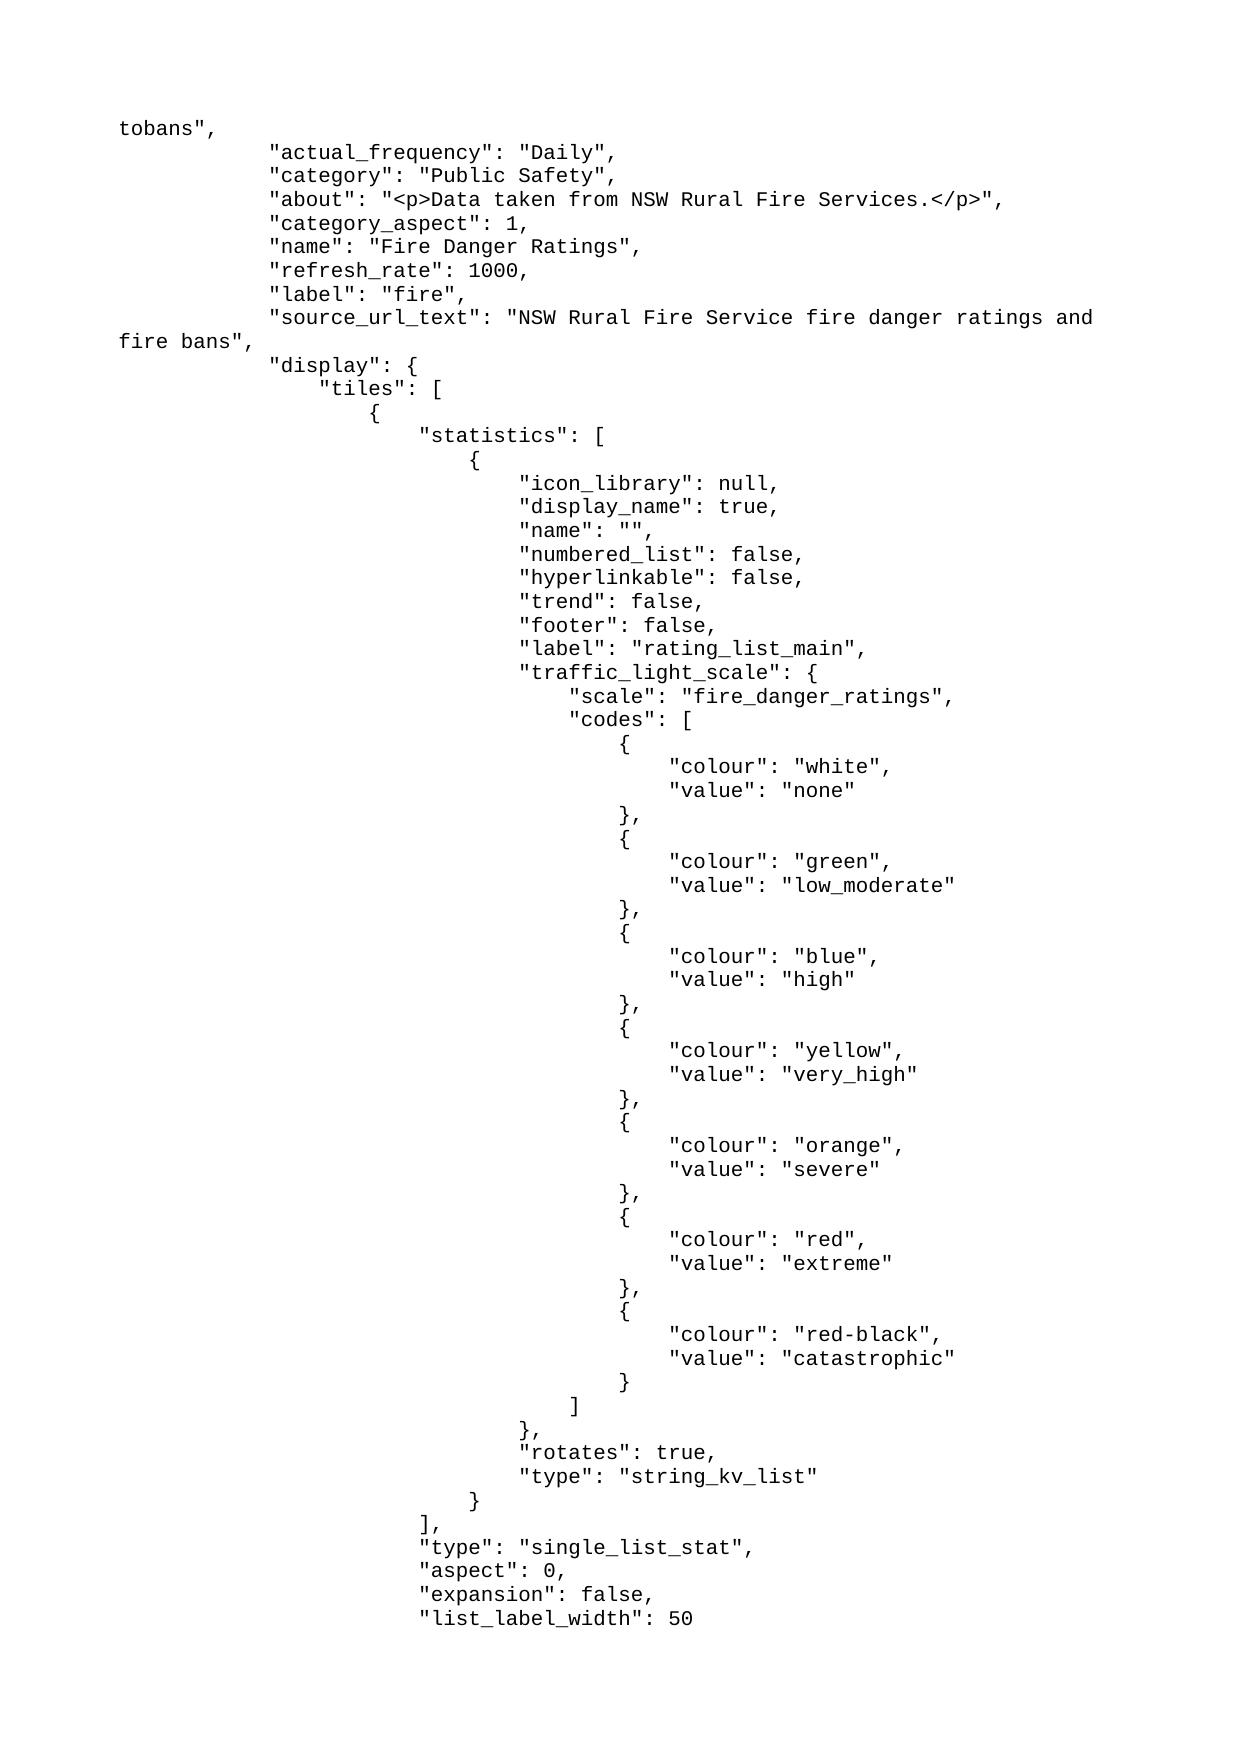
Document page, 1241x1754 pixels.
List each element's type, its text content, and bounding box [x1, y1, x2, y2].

text "category": "Public Safety", [118, 165, 1122, 189]
text "icon_library": null, [118, 473, 1122, 496]
text "about": "<p>Data taken from NSW Rural Fire Services.</p>", [118, 189, 1122, 213]
text { [118, 402, 1122, 426]
text tobans", [118, 118, 1122, 142]
text } [118, 1489, 1122, 1513]
text "list_label_width": 50 [118, 1608, 1122, 1631]
text "colour": "yellow", [118, 1040, 1122, 1064]
text "colour": "red-black", [118, 1324, 1122, 1348]
text { [118, 449, 1122, 473]
text "value": "very_high" [118, 1064, 1122, 1088]
text "display": { [118, 354, 1122, 378]
text }, [118, 1182, 1122, 1206]
text "traffic_light_scale": { [118, 662, 1122, 686]
text "footer": false, [118, 615, 1122, 638]
text "colour": "white", [118, 757, 1122, 780]
text "name": "Fire Danger Ratings", [118, 236, 1122, 260]
text "actual_frequency": "Daily", [118, 142, 1122, 165]
text "category_aspect": 1, [118, 213, 1122, 236]
text "rotates": true, [118, 1442, 1122, 1466]
text "value": "severe" [118, 1158, 1122, 1182]
text "colour": "orange", [118, 1135, 1122, 1158]
text "source_url_text": "NSW Rural Fire Service fire danger ratings and fire bans", [118, 307, 1122, 354]
text "colour": "red", [118, 1229, 1122, 1253]
text "label": "rating_list_main", [118, 638, 1122, 662]
text { [118, 1300, 1122, 1324]
text "colour": "blue", [118, 946, 1122, 969]
text "colour": "green", [118, 851, 1122, 875]
text { [118, 1017, 1122, 1040]
text ] [118, 1395, 1122, 1419]
text "name": "", [118, 520, 1122, 544]
text { [118, 733, 1122, 757]
text { [118, 1111, 1122, 1135]
text }, [118, 1277, 1122, 1300]
text "value": "low_moderate" [118, 875, 1122, 898]
text }, [118, 804, 1122, 827]
text { [118, 1206, 1122, 1229]
text "value": "none" [118, 780, 1122, 804]
text "hyperlinkable": false, [118, 567, 1122, 591]
text { [118, 922, 1122, 946]
text "type": "string_kv_list" [118, 1466, 1122, 1489]
text "numbered_list": false, [118, 544, 1122, 567]
text "value": "extreme" [118, 1253, 1122, 1277]
text "trend": false, [118, 591, 1122, 615]
text "codes": [ [118, 709, 1122, 733]
text "tiles": [ [118, 378, 1122, 402]
text }, [118, 1419, 1122, 1442]
text ], [118, 1513, 1122, 1537]
text "value": "high" [118, 969, 1122, 993]
text { [118, 827, 1122, 851]
text }, [118, 1088, 1122, 1111]
text "refresh_rate": 1000, [118, 260, 1122, 284]
text "value": "catastrophic" [118, 1348, 1122, 1371]
text "aspect": 0, [118, 1561, 1122, 1584]
text }, [118, 993, 1122, 1017]
text } [118, 1371, 1122, 1395]
text "scale": "fire_danger_ratings", [118, 686, 1122, 709]
text "type": "single_list_stat", [118, 1537, 1122, 1561]
text "label": "fire", [118, 284, 1122, 307]
text "expansion": false, [118, 1584, 1122, 1608]
text "display_name": true, [118, 496, 1122, 520]
text }, [118, 898, 1122, 922]
text "statistics": [ [118, 426, 1122, 449]
